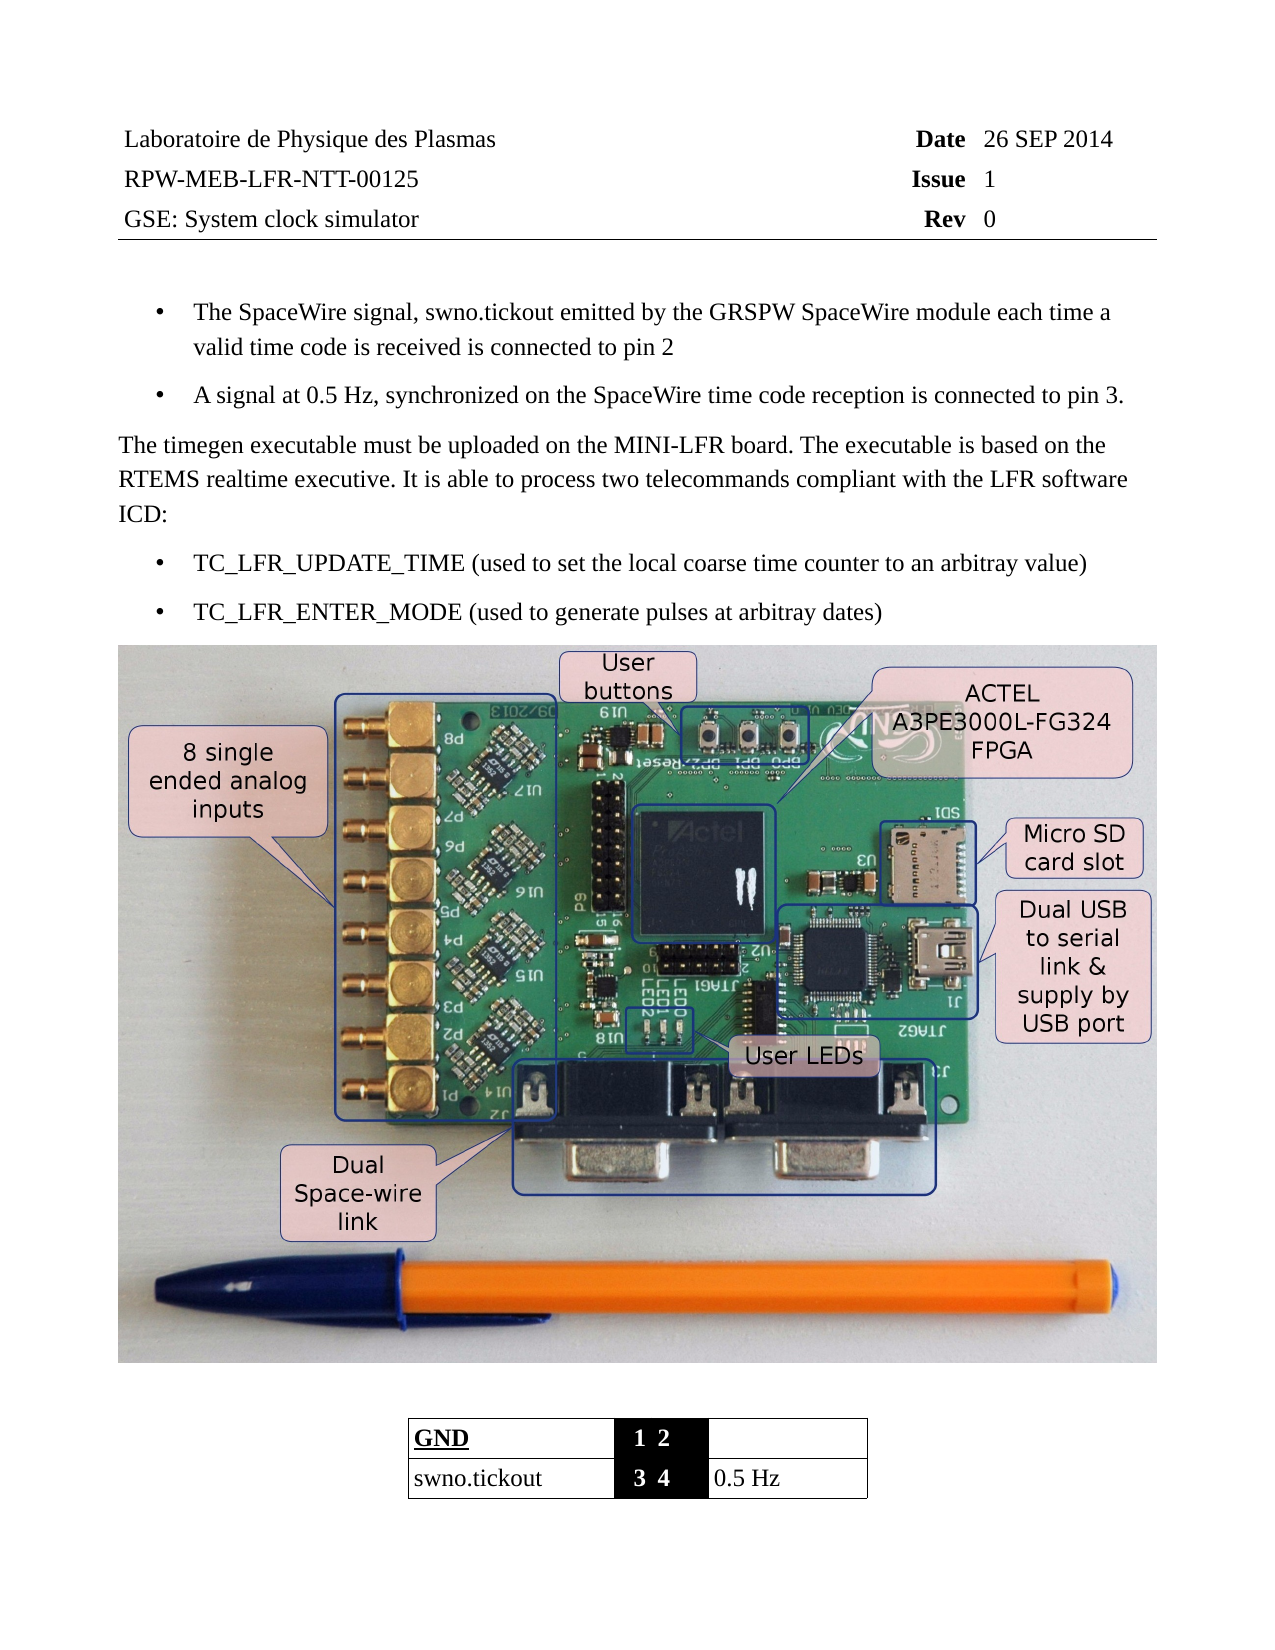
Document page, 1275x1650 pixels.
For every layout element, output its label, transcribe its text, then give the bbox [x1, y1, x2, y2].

table_cell 0.5 Hz [709, 1459, 867, 1498]
table_header 2 [652, 1419, 708, 1458]
picture [118, 645, 1157, 1363]
table_cell 3 [615, 1459, 651, 1498]
list The SpaceWire signal, swno.tickout emitted by the GRSPW SpaceWire module each time a valid time code is received is connected to pin 2 [156, 297, 1157, 360]
list A signal at 0.5 Hz, synchronized on the SpaceWire time code reception is connected to pin 3. [156, 381, 1157, 409]
text The timegen executable must be uploaded on the MINI-LFR board. The executable is based on the RTEMS realtime executive. It is able to process two telecommands compliant with the LFR software ICD: [118, 430, 1157, 527]
table_cell swno.tickout [409, 1459, 614, 1498]
table_cell 4 [652, 1459, 708, 1498]
table_header [709, 1419, 867, 1458]
list TC_LFR_ENTER_MODE (used to generate pulses at arbitray dates) [156, 597, 1157, 626]
list TC_LFR_UPDATE_TIME (used to set the local coarse time counter to an arbitray value) [156, 548, 1157, 576]
table_header 1 [615, 1419, 651, 1458]
table_header GND [409, 1419, 614, 1458]
